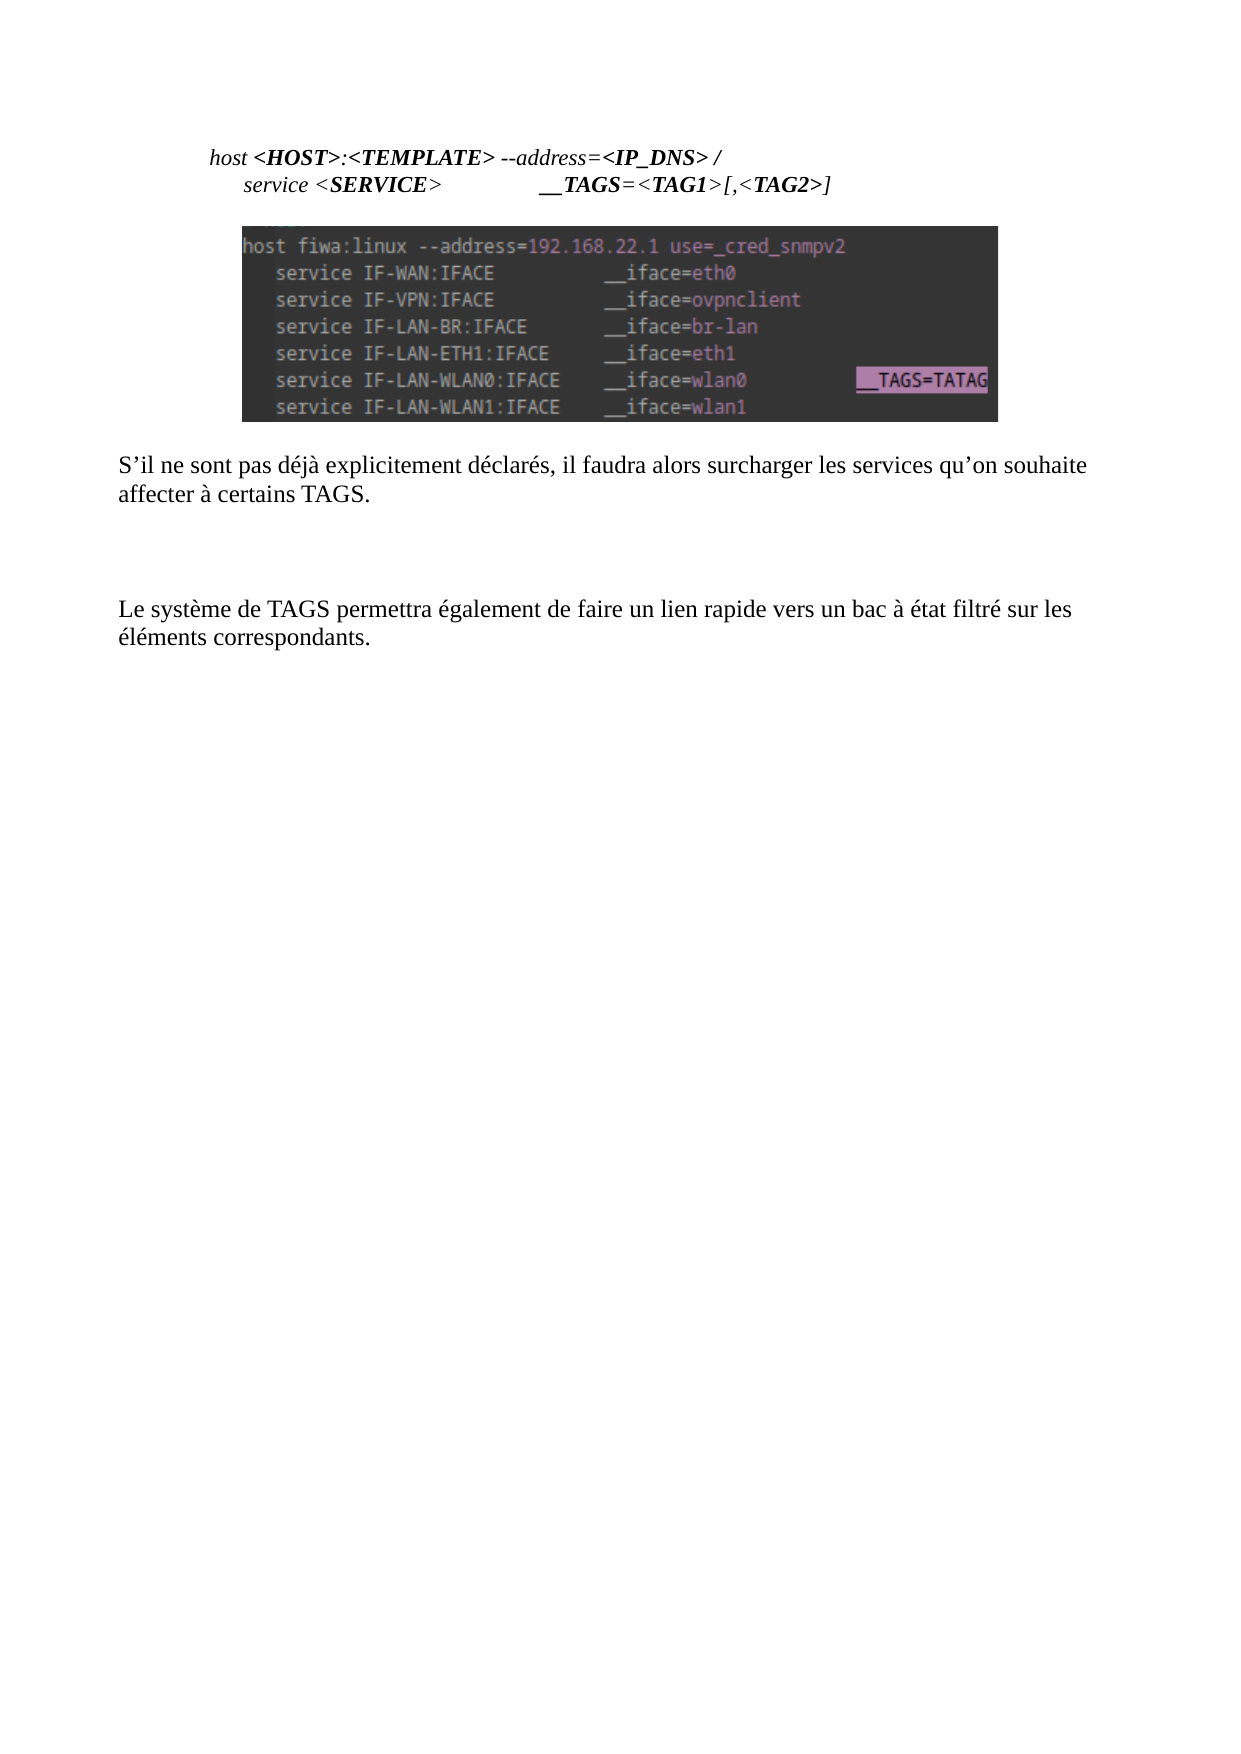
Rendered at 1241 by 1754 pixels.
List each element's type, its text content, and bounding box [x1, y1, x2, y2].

text S’il ne sont pas déjà explicitement déclarés, il faudra alors surcharger les services qu’on souhaite affecter à certains TAGS. [118, 450, 1122, 507]
text service <SERVICE> __TAGS=<TAG1>[,<TAG2>] [192, 171, 1122, 197]
text Le système de TAGS permettra également de faire un lien rapide vers un bac à état filtré sur les éléments correspondants. [118, 594, 1122, 651]
picture [242, 226, 999, 422]
text host <HOST>:<TEMPLATE> --address=<IP_DNS> / [192, 144, 1122, 171]
